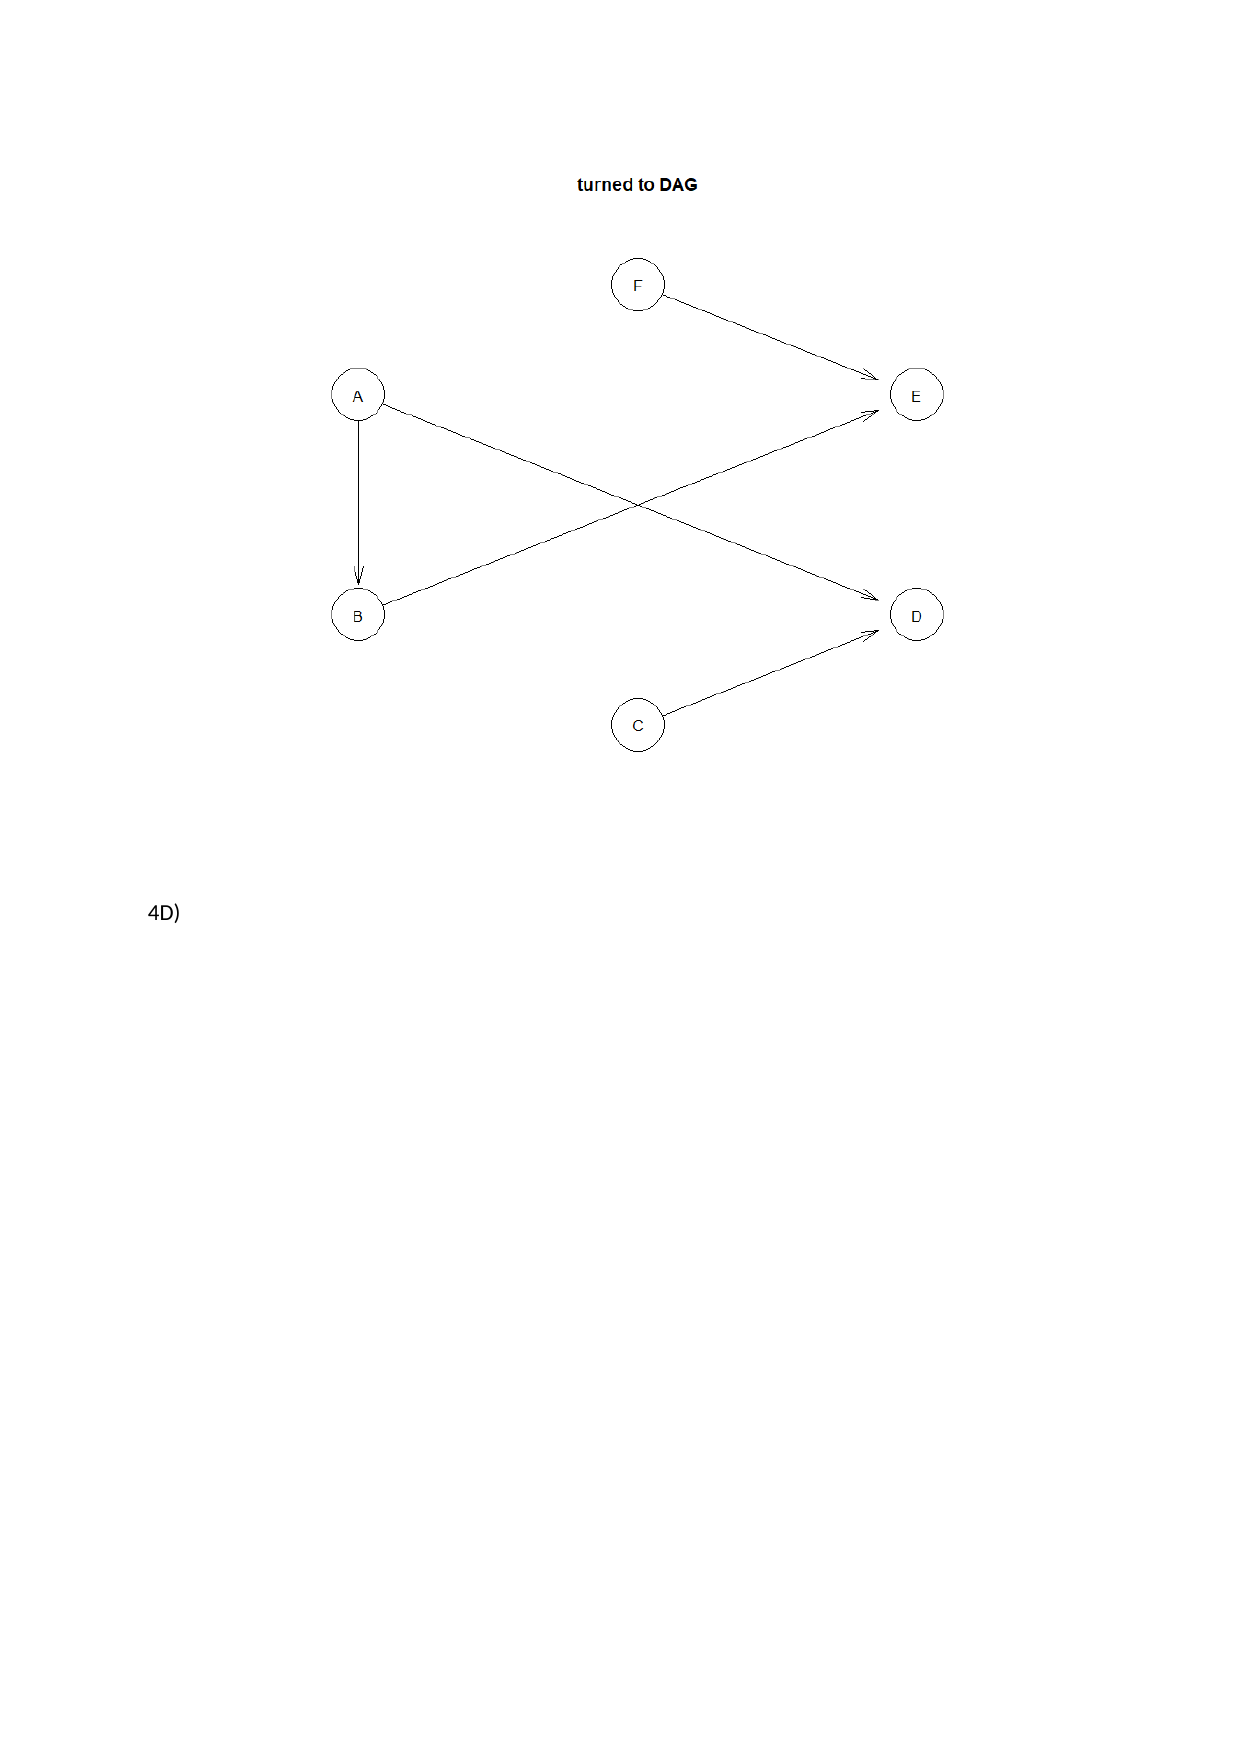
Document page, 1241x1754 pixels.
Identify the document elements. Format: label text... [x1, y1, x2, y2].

text 4D) [148, 898, 1093, 926]
